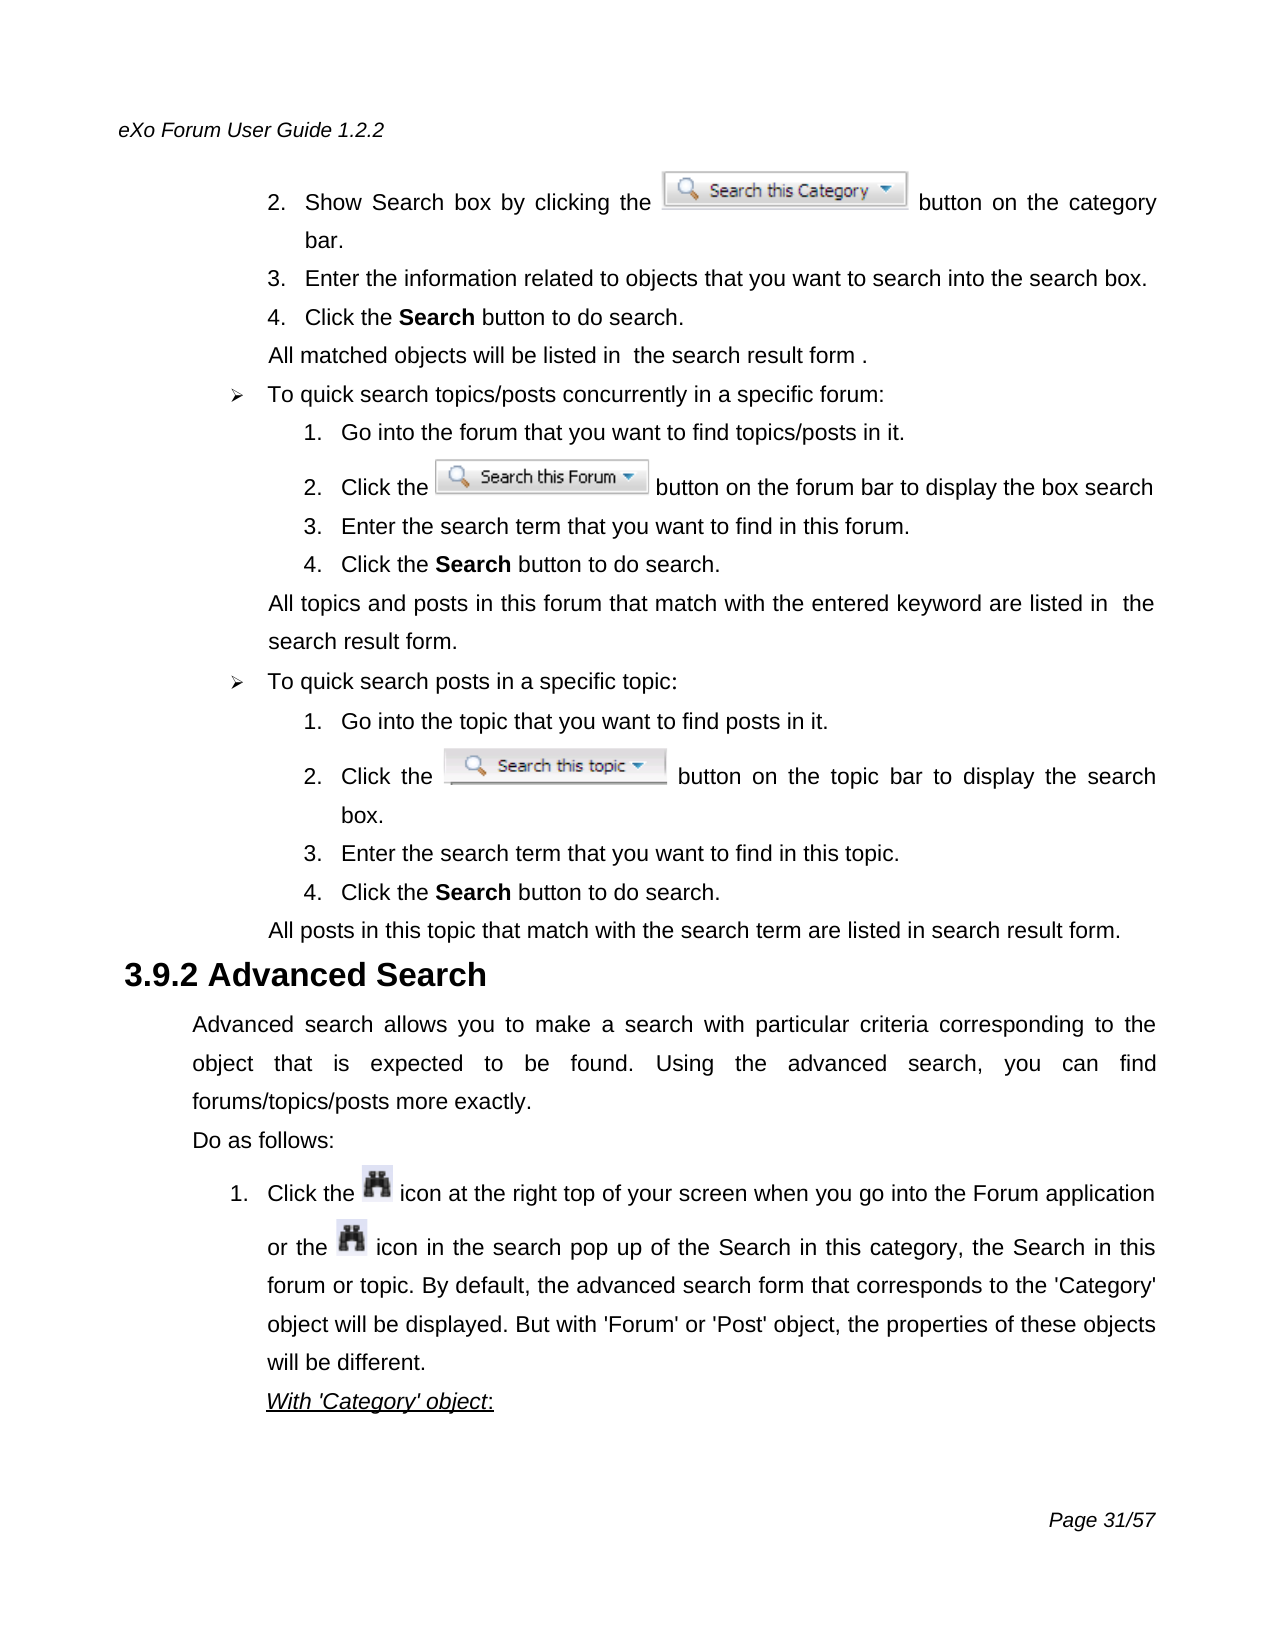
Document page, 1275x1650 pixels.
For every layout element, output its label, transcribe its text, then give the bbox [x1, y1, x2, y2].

text Do as follows: [192, 1127, 1157, 1153]
picture [661, 170, 909, 210]
list All matched objects will be listed in the search result form . [231, 343, 1157, 368]
list Show Search box by clicking the button on the category bar. [267, 171, 1157, 253]
list Enter the search term that you want to find in this topic. [303, 841, 1157, 866]
picture [336, 1219, 368, 1256]
list To quick search topics/posts concurrently in a specific forum: [229, 381, 1157, 407]
list Enter the search term that you want to find in this forum. [303, 513, 1157, 539]
list Click the button on the forum bar to display the box search [303, 458, 1157, 501]
list All topics and posts in this forum that match with the entered keyword are listed in the search result form. [231, 590, 1157, 654]
list Go into the topic that you want to find posts in it. [303, 709, 1157, 734]
picture [361, 1165, 393, 1202]
list Go into the forum that you want to find topics/posts in it. [303, 420, 1157, 445]
list To quick search posts in a specific topic: [229, 667, 1157, 695]
list Click the Search button to do search. [303, 879, 1157, 905]
list All posts in this topic that match with the search term are listed in search result form. [231, 918, 1157, 943]
text With 'Category' object: [266, 1388, 1157, 1414]
list Click the button on the topic bar to display the search box. [303, 747, 1157, 828]
picture [443, 747, 668, 785]
list Enter the information related to objects that you want to search into the search box. [267, 266, 1157, 292]
list Click the Search button to do search. [303, 552, 1157, 577]
list Click the Search button to do search. [267, 304, 1157, 330]
subtitle Advanced Search [124, 956, 1157, 993]
text Advanced search allows you to make a search with particular criteria corresponding to the object that is expected to be found. Using the advanced search, you can find forums/topics/posts more exactly. [192, 1012, 1157, 1114]
list Click the icon at the right top of your screen when you go into the Forum application or the icon in the search pop up of the Search in this category, the Search in this forum or topic. By default, the advanced search form that corresponds to the 'Category' object will be displayed. But with 'Forum' or 'Post' object, the properties of these objects will be different. [229, 1166, 1157, 1376]
picture [435, 458, 650, 496]
